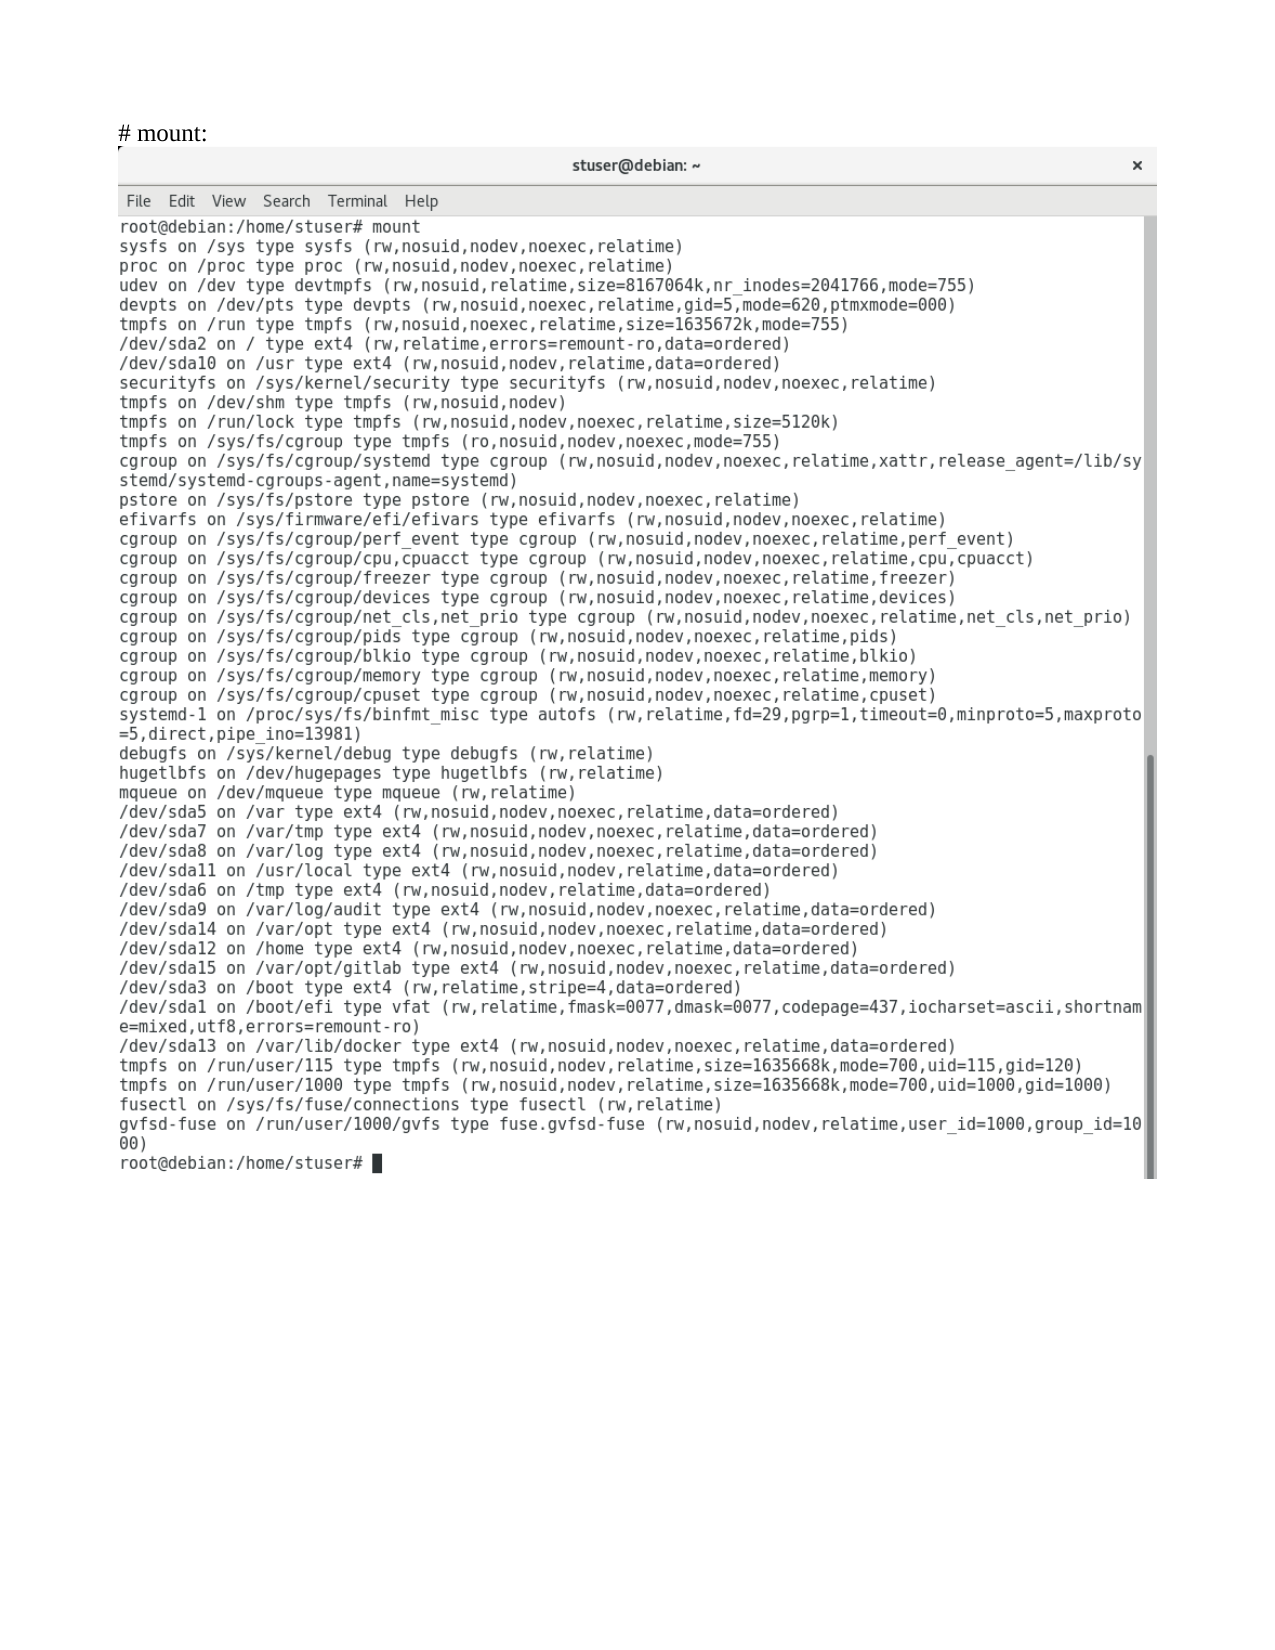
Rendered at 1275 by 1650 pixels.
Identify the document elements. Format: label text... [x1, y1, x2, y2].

text # mount: [118, 118, 1157, 146]
picture [118, 146, 1157, 1179]
